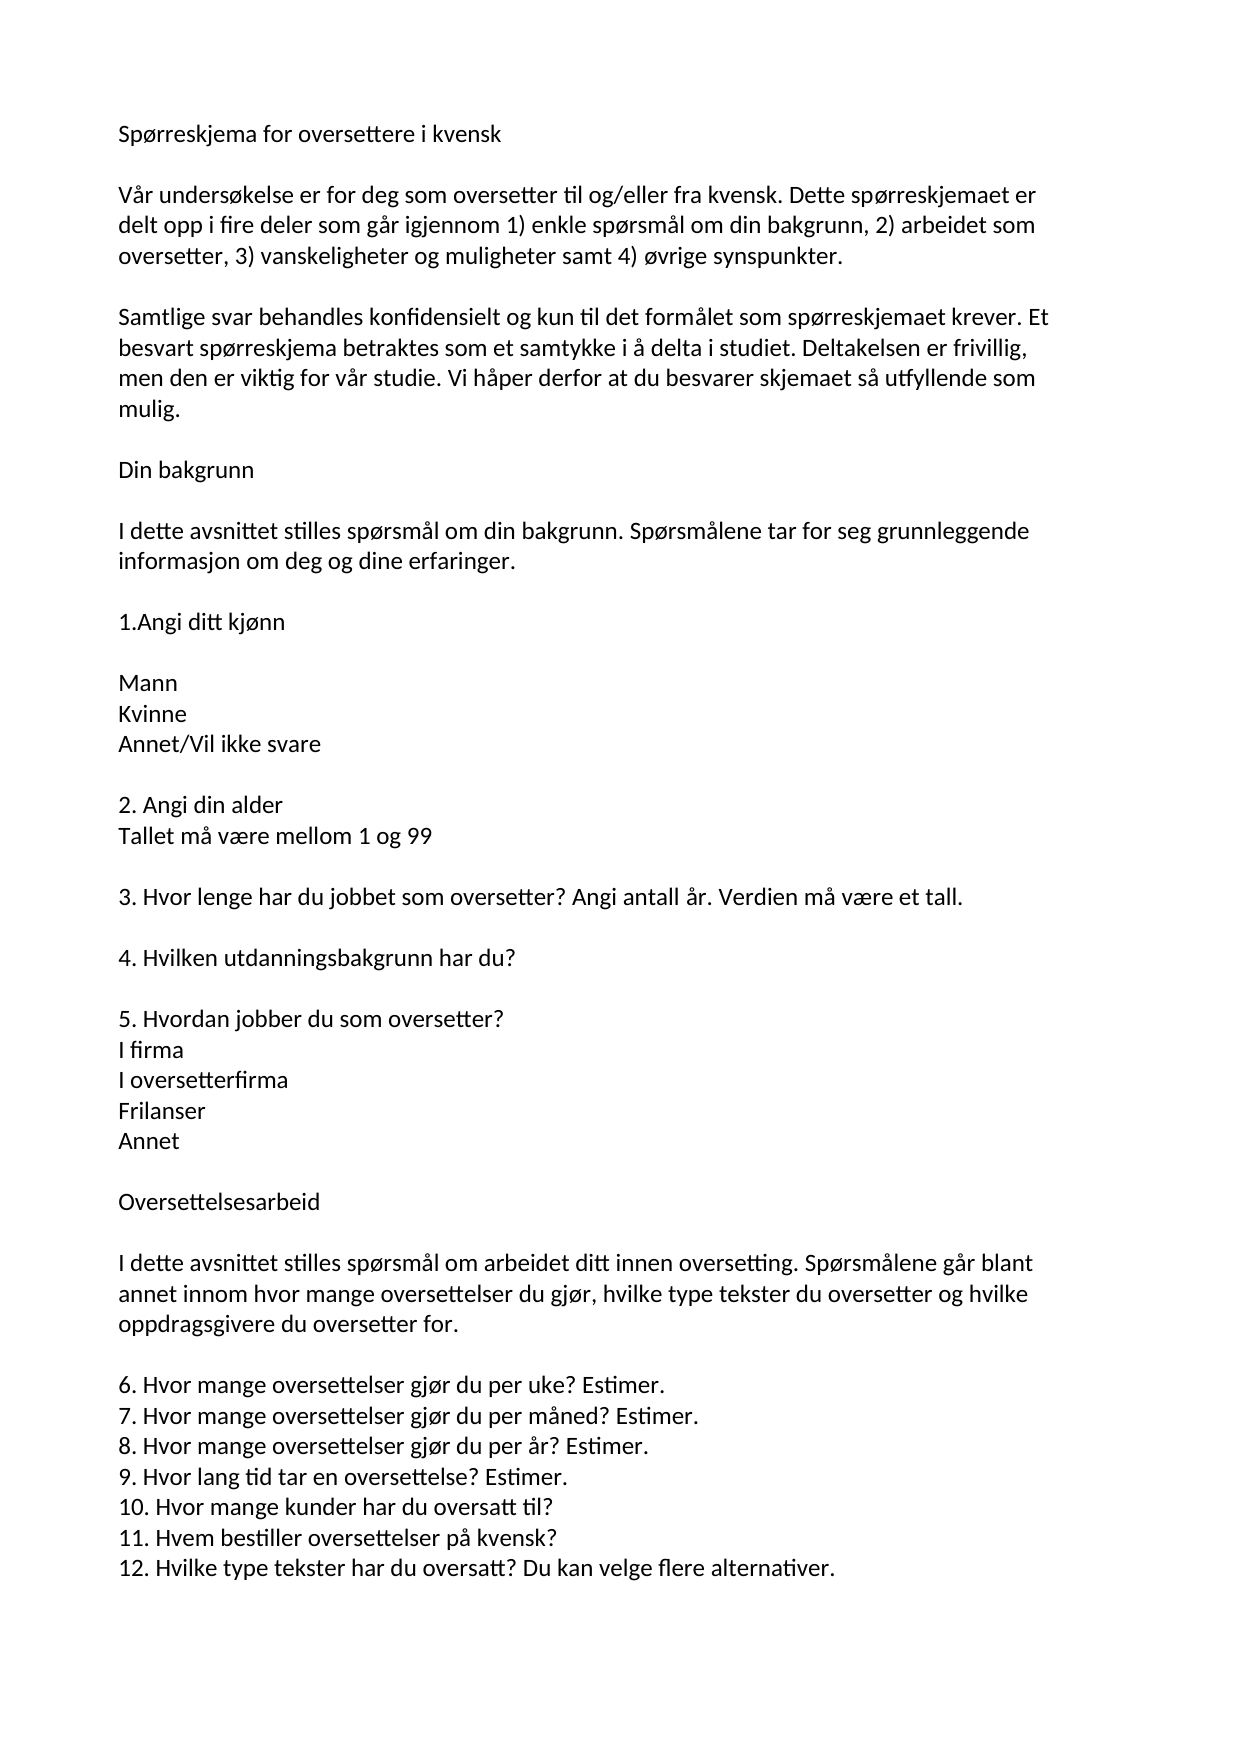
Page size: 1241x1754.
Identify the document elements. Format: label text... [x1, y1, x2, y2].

text Annet [118, 1125, 1062, 1156]
text Oversettelsesarbeid [118, 1186, 1062, 1217]
text Annet/Vil ikke svare [118, 728, 1062, 759]
text Kvinne [118, 698, 1062, 728]
text 5. Hvordan jobber du som oversetter? [118, 1003, 1062, 1034]
text Spørreskjema for oversettere i kvensk [118, 118, 1062, 149]
text 2. Angi din alder [118, 789, 1062, 820]
text I dette avsnittet stilles spørsmål om din bakgrunn. Spørsmålene tar for seg grunnleggende informasjon om deg og dine erfaringer. [118, 515, 1062, 576]
text Vår undersøkelse er for deg som oversetter til og/eller fra kvensk. Dette spørreskjemaet er delt opp i fire deler som går igjennom 1) enkle spørsmål om din bakgrunn, 2) arbeidet som oversetter, 3) vanskeligheter og muligheter samt 4) øvrige synspunkter. [118, 179, 1062, 271]
text I firma [118, 1034, 1062, 1064]
text Samtlige svar behandles konfidensielt og kun til det formålet som spørreskjemaet krever. Et besvart spørreskjema betraktes som et samtykke i å delta i studiet. Deltakelsen er frivillig, men den er viktig for vår studie. Vi håper derfor at du besvarer skjemaet så utfyllende som mulig. [118, 301, 1062, 423]
text 7. Hvor mange oversettelser gjør du per måned? Estimer. [118, 1400, 1062, 1431]
text 6. Hvor mange oversettelser gjør du per uke? Estimer. [118, 1369, 1062, 1400]
text 4. Hvilken utdanningsbakgrunn har du? [118, 942, 1062, 973]
text I oversetterfirma [118, 1064, 1062, 1095]
text 9. Hvor lang tid tar en oversettelse? Estimer. [118, 1461, 1062, 1492]
text I dette avsnittet stilles spørsmål om arbeidet ditt innen oversetting. Spørsmålene går blant annet innom hvor mange oversettelser du gjør, hvilke type tekster du oversetter og hvilke oppdragsgivere du oversetter for. [118, 1247, 1062, 1339]
text Tallet må være mellom 1 og 99 [118, 820, 1062, 851]
text Frilanser [118, 1095, 1062, 1125]
text Din bakgrunn [118, 454, 1062, 484]
text 12. Hvilke type tekster har du oversatt? Du kan velge flere alternativer. [118, 1553, 1062, 1583]
text Mann [118, 667, 1062, 698]
text 1.Angi ditt kjønn [118, 606, 1062, 637]
text 10. Hvor mange kunder har du oversatt til? [118, 1492, 1062, 1522]
text 11. Hvem bestiller oversettelser på kvensk? [118, 1522, 1062, 1553]
text 8. Hvor mange oversettelser gjør du per år? Estimer. [118, 1431, 1062, 1461]
text 3. Hvor lenge har du jobbet som oversetter? Angi antall år. Verdien må være et tall. [118, 881, 1062, 912]
